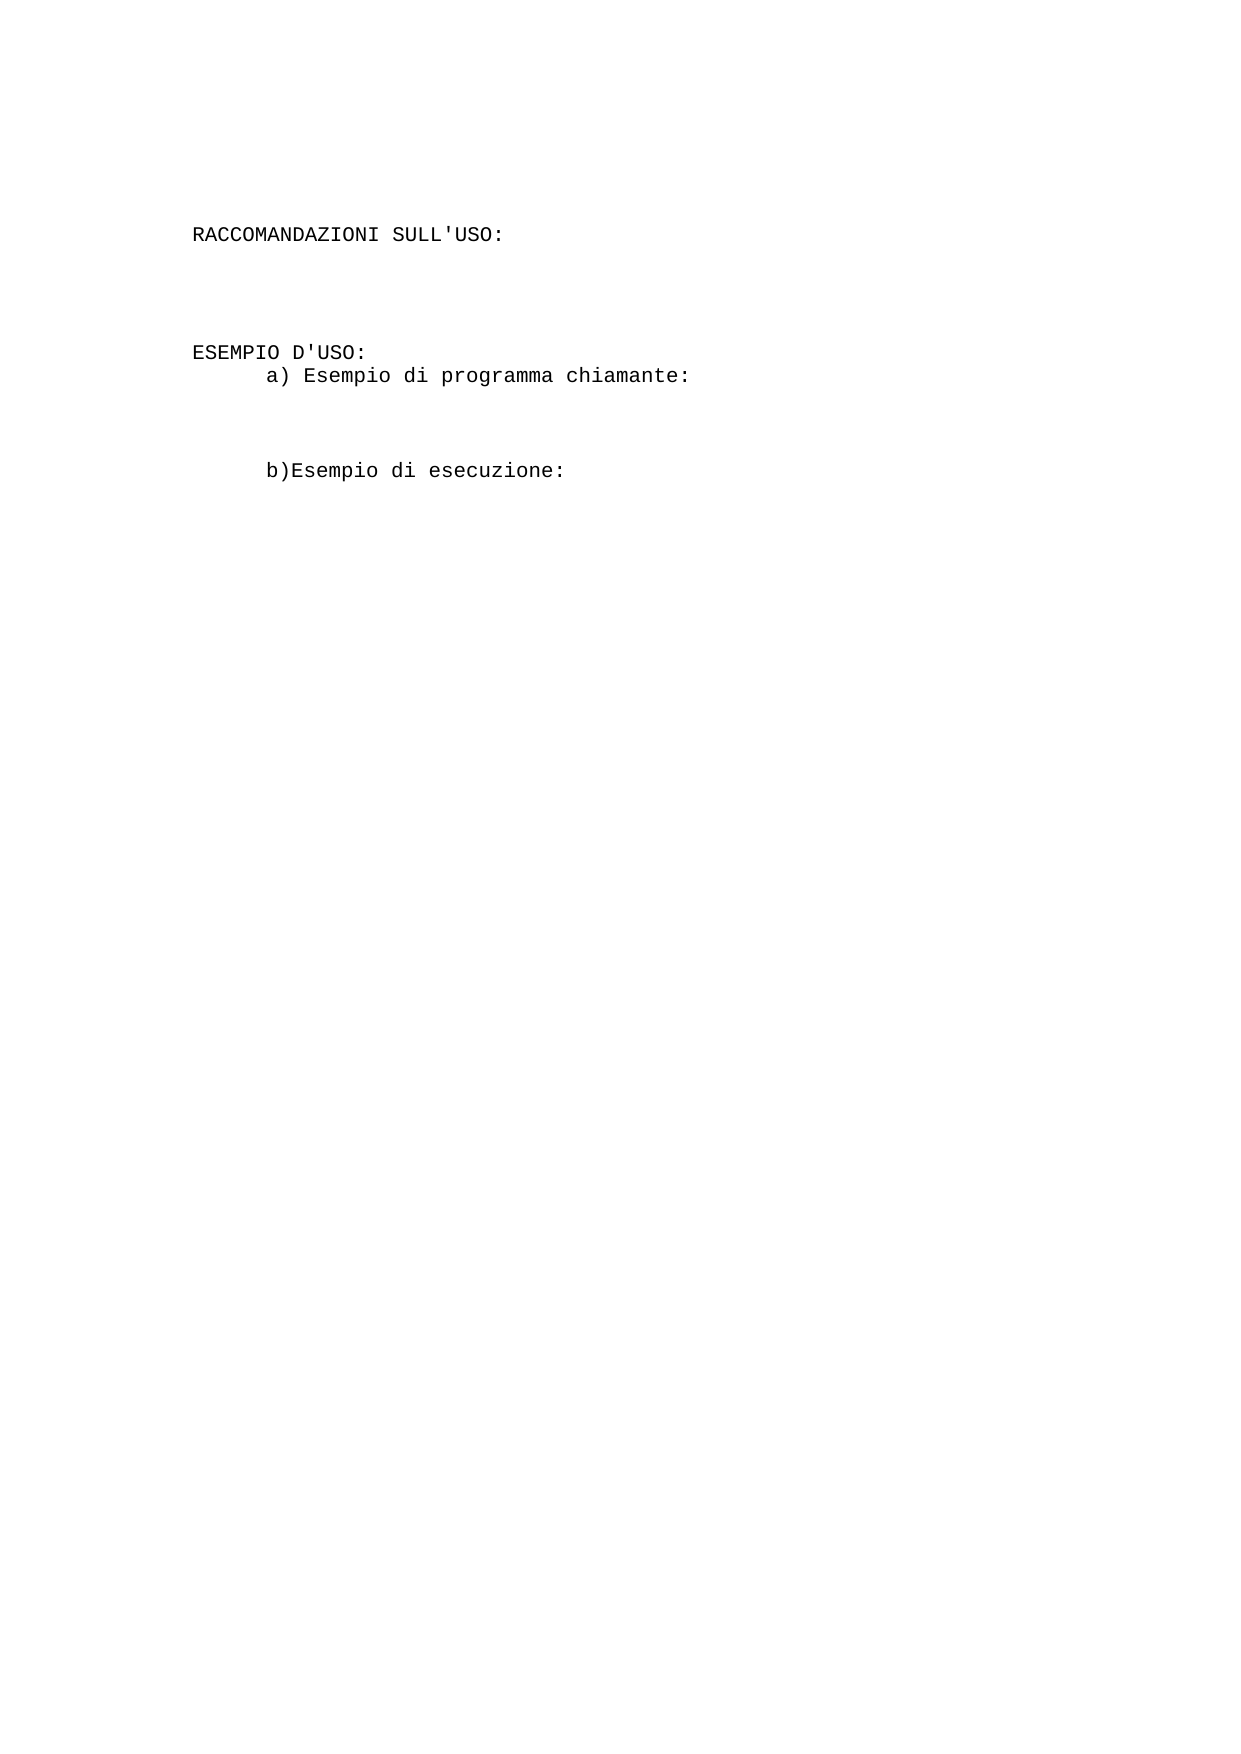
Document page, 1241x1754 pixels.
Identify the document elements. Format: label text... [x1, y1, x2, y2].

text ESEMPIO D'USO: [118, 342, 1122, 366]
text a) Esempio di programma chiamante: [118, 366, 1122, 389]
text RACCOMANDAZIONI SULL'USO: [118, 224, 1122, 247]
text b)Esempio di esecuzione: [118, 460, 1122, 484]
